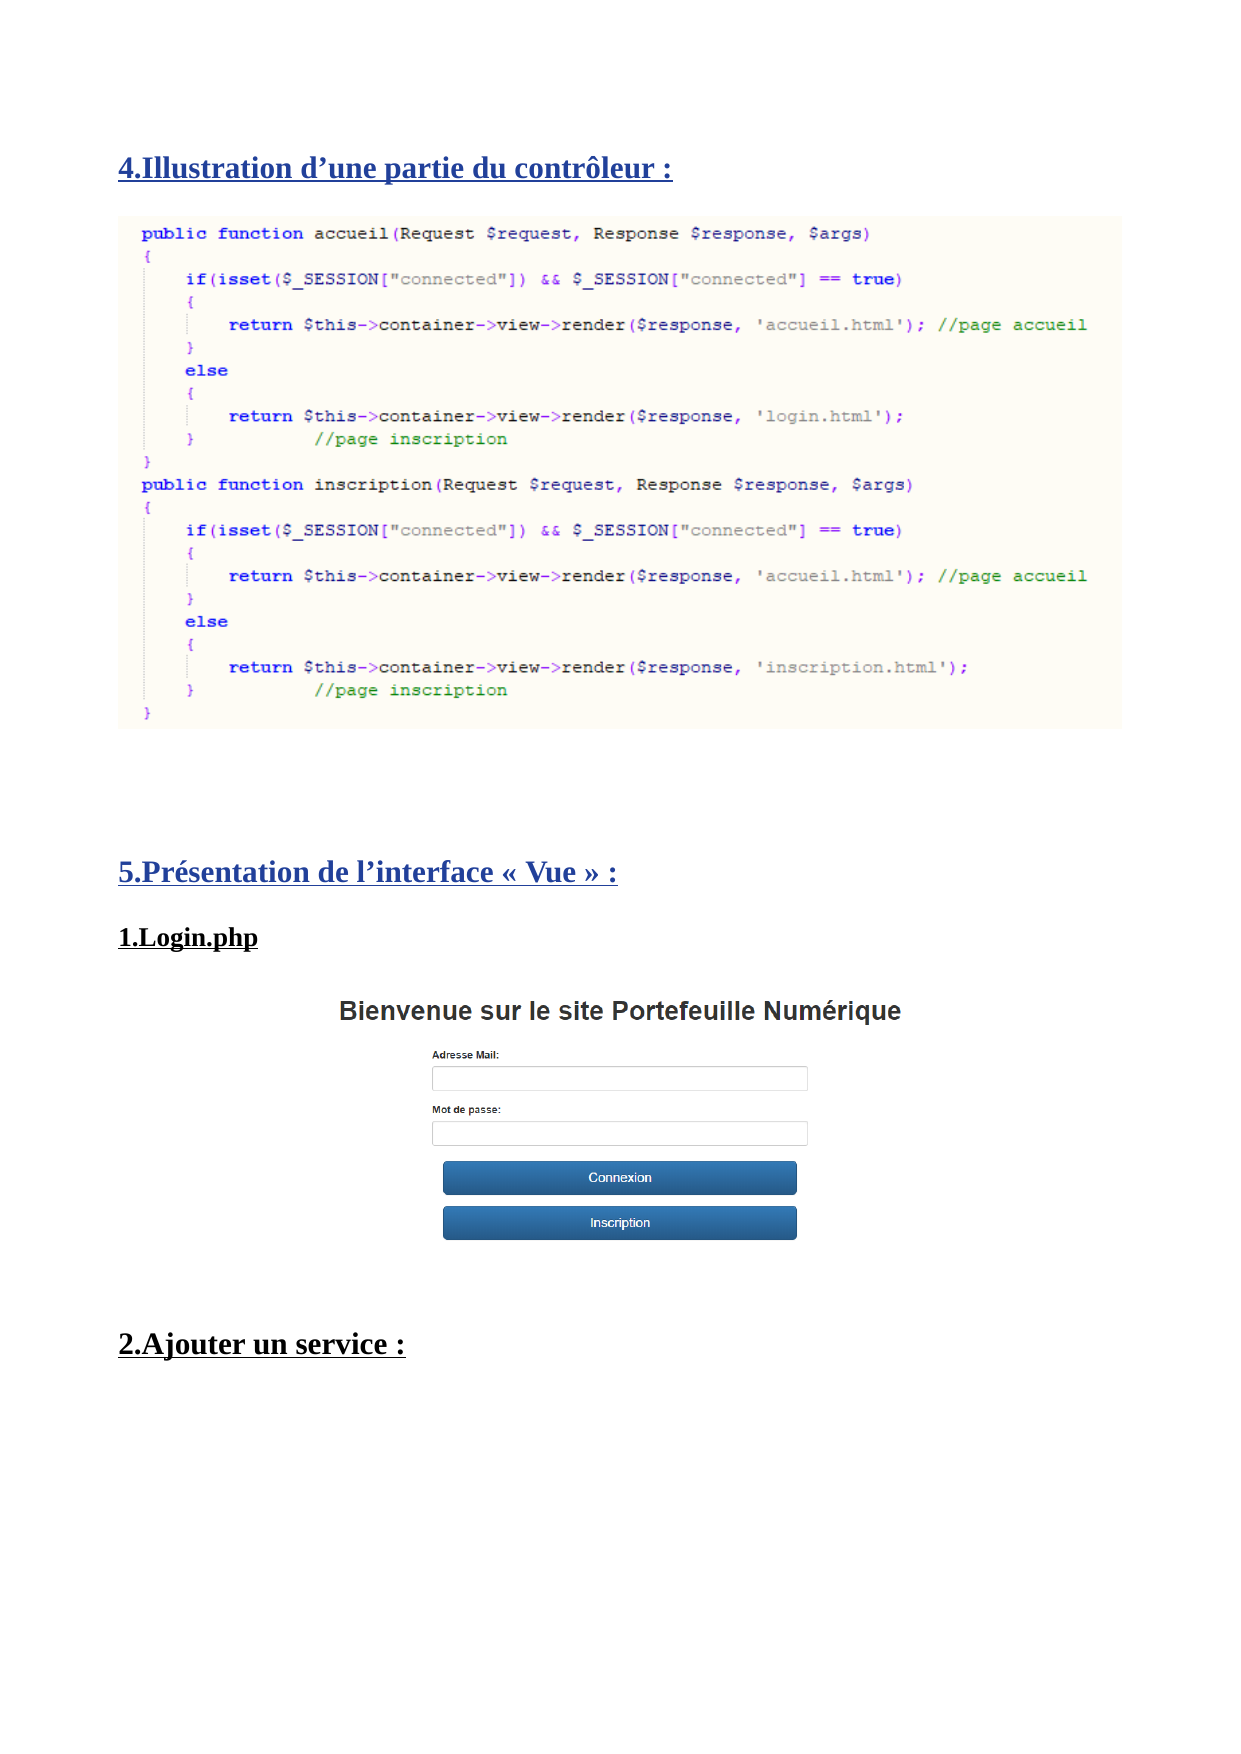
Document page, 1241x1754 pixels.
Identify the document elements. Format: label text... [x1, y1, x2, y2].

text 2.Ajouter un service : [118, 1326, 1122, 1362]
picture [118, 216, 1123, 729]
text 5.Présentation de l’interface « Vue » : [118, 854, 1122, 889]
text 1.Login.php [118, 921, 1122, 952]
picture [333, 983, 908, 1295]
text 4.Illustration d’une partie du contrôleur : [118, 149, 1122, 185]
